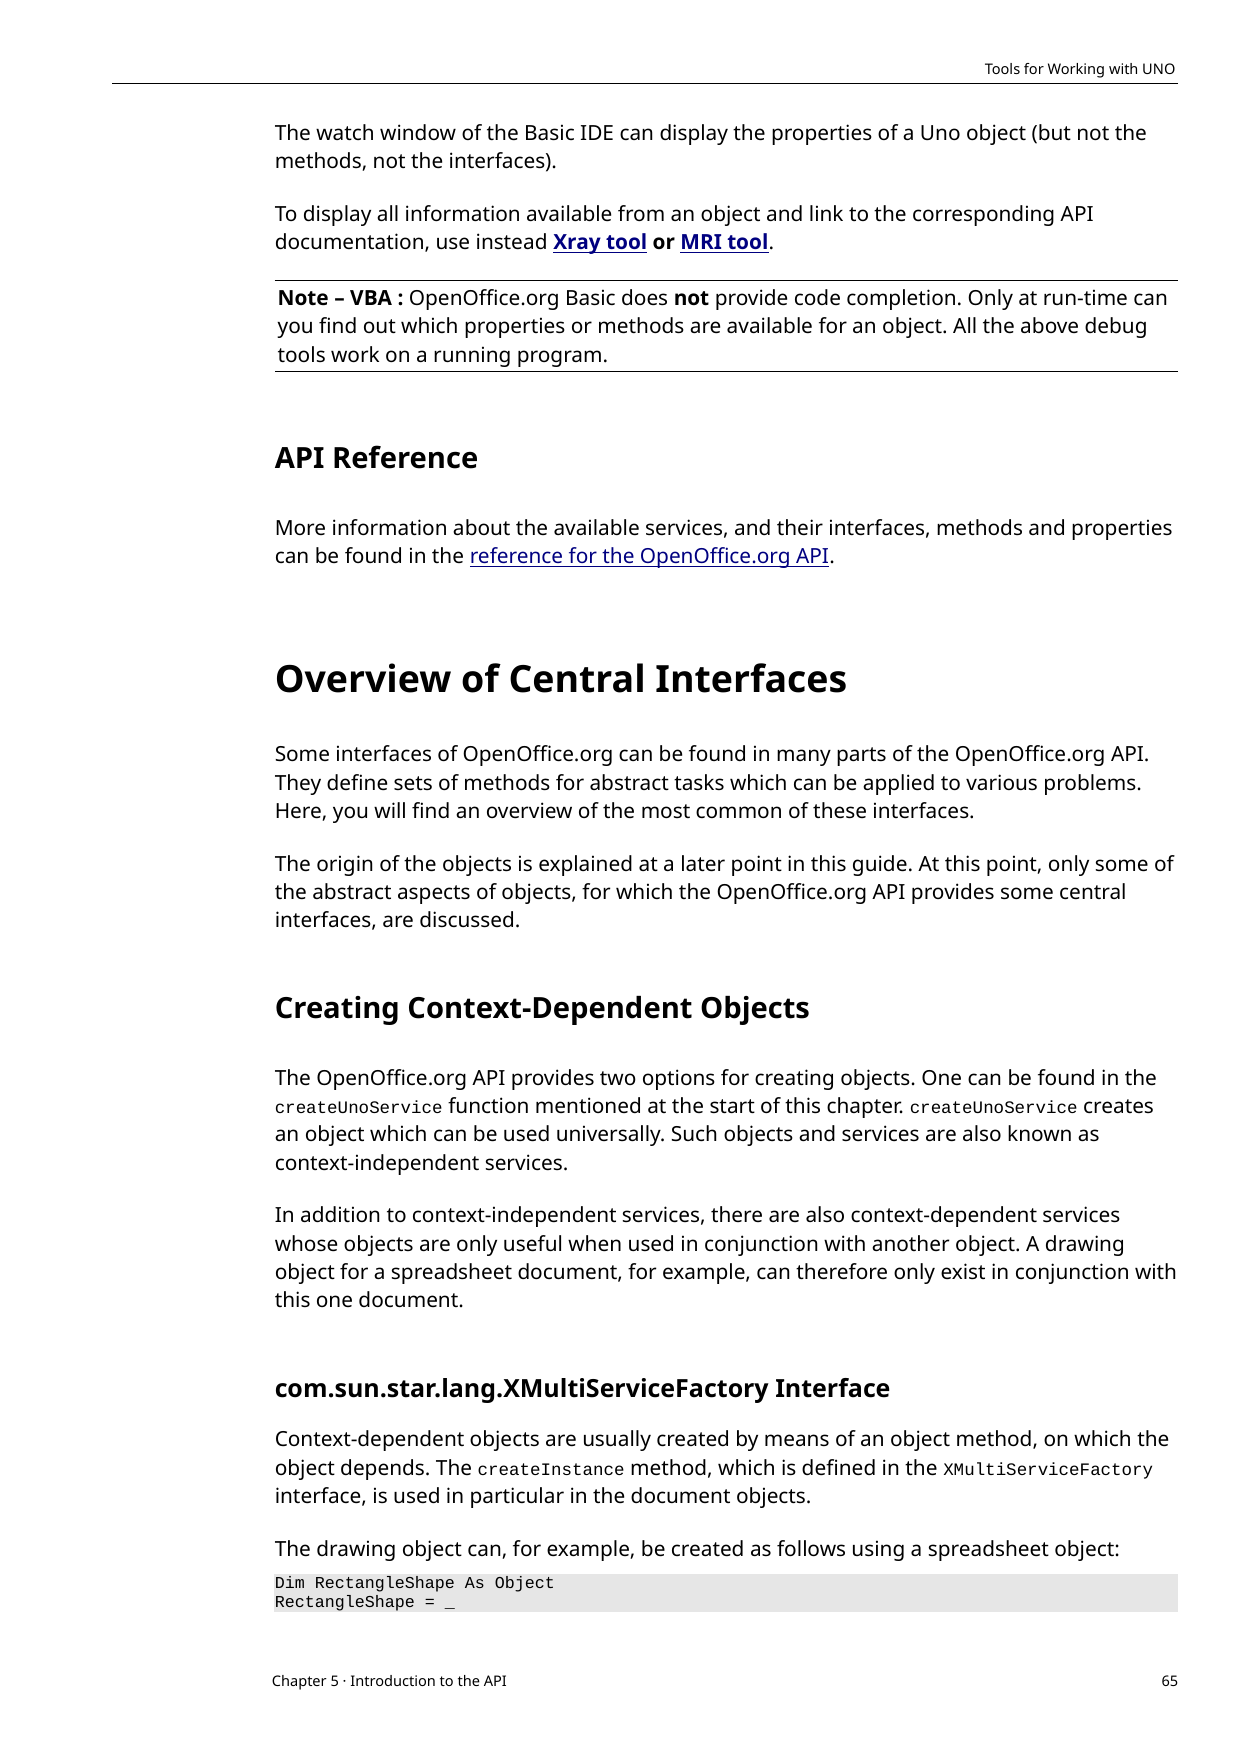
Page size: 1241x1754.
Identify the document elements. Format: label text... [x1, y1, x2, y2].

text Dim RectangleShape As Object RectangleShape = _ [274, 1574, 1178, 1612]
text More information about the available services, and their interfaces, methods and properties can be found in the reference for the OpenOffice.org API. [274, 513, 1178, 570]
subtitle Overview of Central Interfaces [274, 653, 1178, 704]
text The drawing object can, for example, be created as follows using a spreadsheet object: [274, 1534, 1178, 1562]
subtitle API Reference [274, 438, 1178, 477]
text The OpenOffice.org API provides two options for creating objects. One can be found in the createUnoService function mentioned at the start of this chapter. createUnoService creates an object which can be used universally. Such objects and services are also known as context-independent services. [274, 1063, 1178, 1176]
list VBA : OpenOffice.org Basic does not provide code completion. Only at run-time can you find out which properties or methods are available for an object. All the above debug tools work on a running program. [274, 281, 1178, 372]
subtitle Creating Context-Dependent Objects [274, 987, 1178, 1027]
text The origin of the objects is explained at a later point in this guide. At this point, only some of the abstract aspects of objects, for which the OpenOffice.org API provides some central interfaces, are discussed. [274, 849, 1178, 934]
subtitle com.sun.star.lang.XMultiServiceFactory Interface [274, 1371, 1178, 1405]
text In addition to context-independent services, there are also context-dependent services whose objects are only useful when used in conjunction with another object. A drawing object for a spreadsheet document, for example, can therefore only exist in conjunction with this one document. [274, 1200, 1178, 1314]
text To display all information available from an object and link to the corresponding API documentation, use instead Xray tool or MRI tool. [274, 199, 1178, 256]
text Context-dependent objects are usually created by means of an object method, on which the object depends. The createInstance method, which is defined in the XMultiServiceFactory interface, is used in particular in the document objects. [274, 1424, 1178, 1510]
text Some interfaces of OpenOffice.org can be found in many parts of the OpenOffice.org API. They define sets of methods for abstract tasks which can be applied to various problems. Here, you will find an overview of the most common of these interfaces. [274, 739, 1178, 825]
text The watch window of the Basic IDE can display the properties of a Uno object (but not the methods, not the interfaces). [274, 118, 1178, 175]
